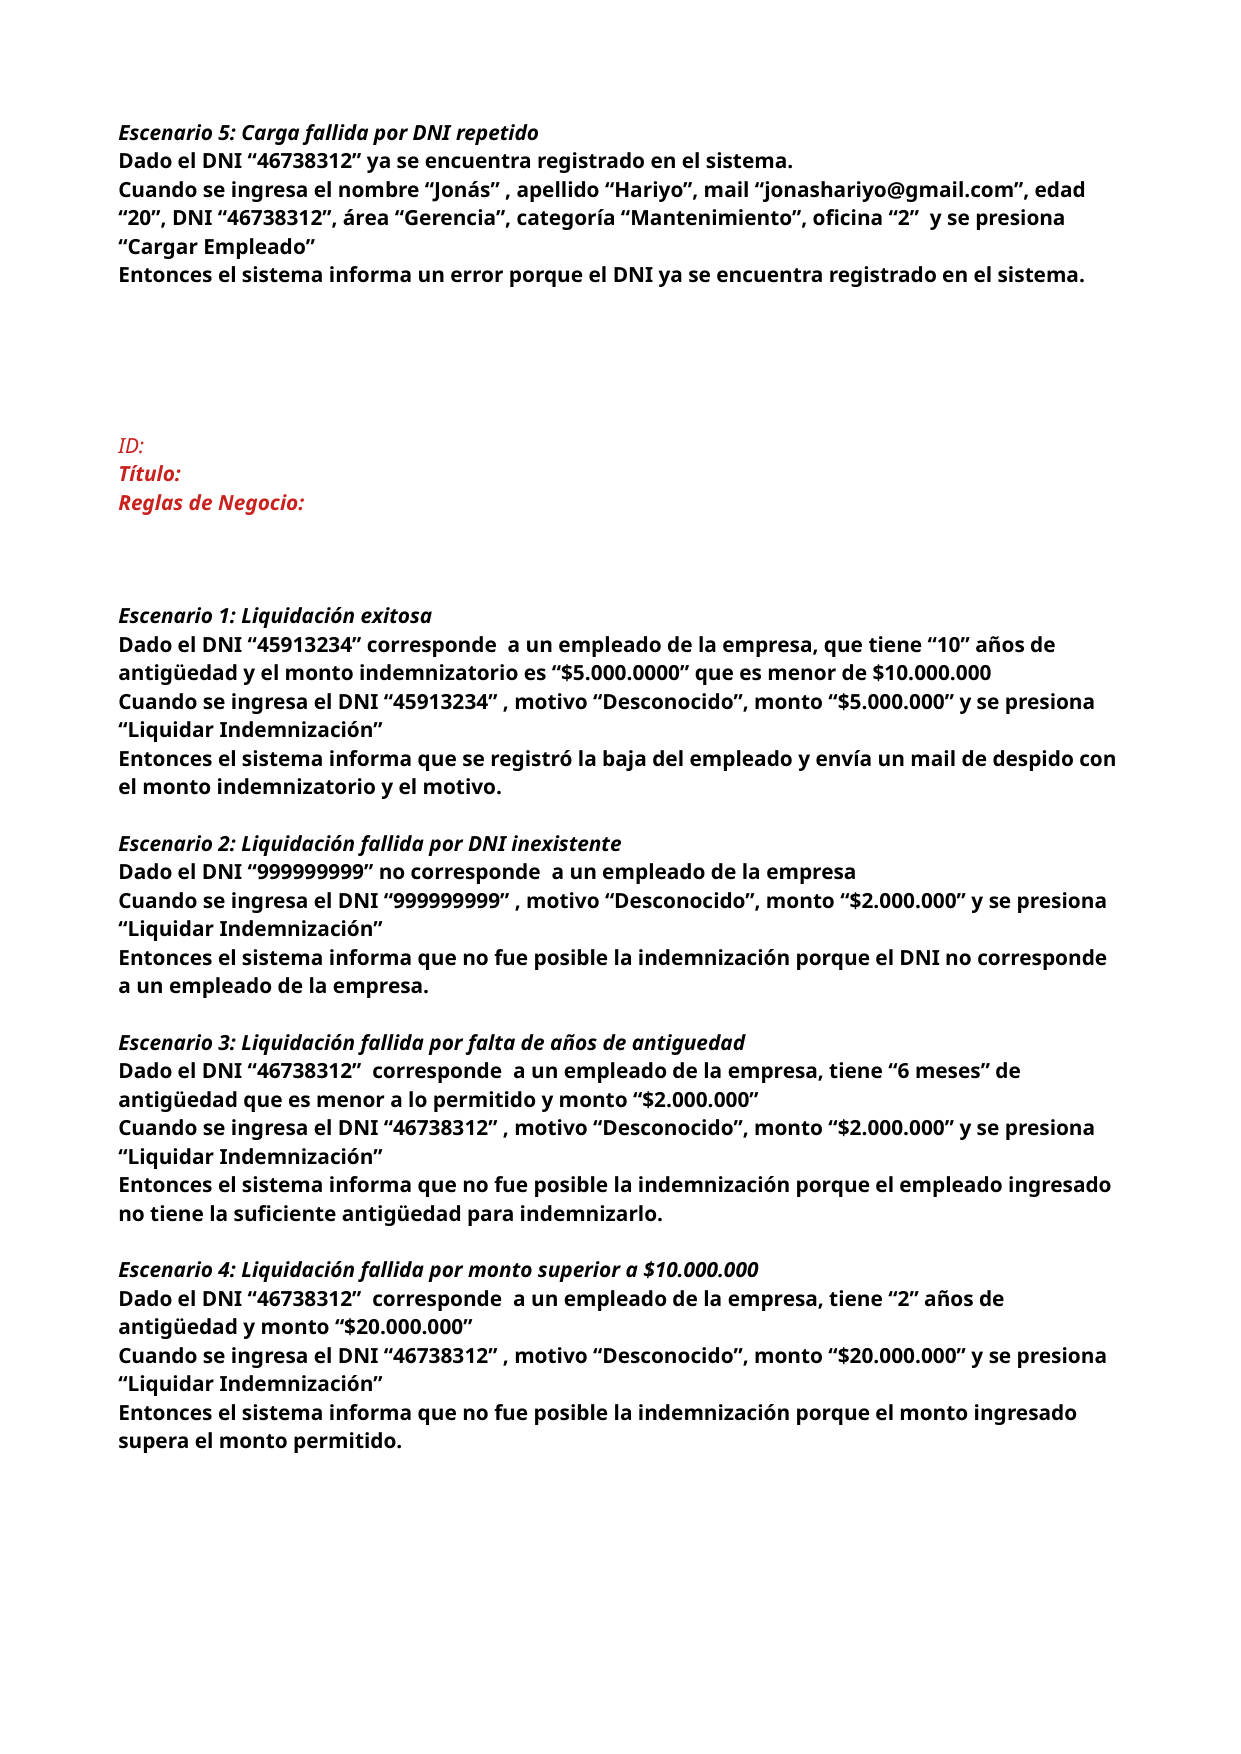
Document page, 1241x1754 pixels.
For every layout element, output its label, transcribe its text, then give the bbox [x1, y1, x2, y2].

text Entonces el sistema informa que no fue posible la indemnización porque el empleado ingresado no tiene la suficiente antigüedad para indemnizarlo. [118, 1170, 1122, 1227]
text Entonces el sistema informa un error porque el DNI ya se encuentra registrado en el sistema. [118, 260, 1122, 289]
text Escenario 3: Liquidación fallida por falta de años de antiguedad [118, 1028, 1122, 1057]
text Dado el DNI “999999999” no corresponde a un empleado de la empresa [118, 857, 1122, 886]
text Cuando se ingresa el DNI “45913234” , motivo “Desconocido”, monto “$5.000.000” y se presiona “Liquidar Indemnización” [118, 687, 1122, 744]
text Entonces el sistema informa que no fue posible la indemnización porque el monto ingresado supera el monto permitido. [118, 1398, 1122, 1455]
text Dado el DNI “46738312” ya se encuentra registrado en el sistema. [118, 147, 1122, 175]
text Cuando se ingresa el DNI “999999999” , motivo “Desconocido”, monto “$2.000.000” y se presiona “Liquidar Indemnización” [118, 886, 1122, 943]
text Escenario 1: Liquidación exitosa [118, 602, 1122, 630]
text Dado el DNI “46738312” corresponde a un empleado de la empresa, tiene “6 meses” de antigüedad que es menor a lo permitido y monto “$2.000.000” [118, 1057, 1122, 1113]
text Solo se liquida la indemnización a empleados con más de un año de antigüedad y por montos menores a los $10.000.000. [118, 516, 1122, 573]
text Escenario 5: Carga fallida por DNI repetido [118, 118, 1122, 147]
text ID: Liquidar Indemnización [118, 431, 1122, 459]
text Entonces el sistema informa que no fue posible la indemnización porque el DNI no corresponde a un empleado de la empresa. [118, 943, 1122, 1000]
text Cuando se ingresa el DNI “46738312” , motivo “Desconocido”, monto “$20.000.000” y se presiona “Liquidar Indemnización” [118, 1341, 1122, 1398]
text Dado el DNI “45913234” corresponde a un empleado de la empresa, que tiene “10” años de antigüedad y el monto indemnizatorio es “$5.000.0000” que es menor de $10.000.000 [118, 630, 1122, 687]
text Reglas de Negocio: [118, 488, 1122, 516]
text Cuando se ingresa el nombre “Jonás” , apellido “Hariyo”, mail “jonashariyo@gmail.com”, edad “20”, DNI “46738312”, área “Gerencia”, categoría “Mantenimiento”, oficina “2” y se presiona “Cargar Empleado” [118, 175, 1122, 260]
text Escenario 2: Liquidación fallida por DNI inexistente [118, 829, 1122, 857]
text Entonces el sistema informa que se registró la baja del empleado y envía un mail de despido con el monto indemnizatorio y el motivo. [118, 744, 1122, 801]
text Escenario 4: Liquidación fallida por monto superior a $10.000.000 [118, 1256, 1122, 1284]
text Cuando se ingresa el DNI “46738312” , motivo “Desconocido”, monto “$2.000.000” y se presiona “Liquidar Indemnización” [118, 1113, 1122, 1170]
text Título: Como Personal Contable quiero liquidar la indemnización de un empleado para que esté bien [118, 459, 1122, 488]
text Dado el DNI “46738312” corresponde a un empleado de la empresa, tiene “2” años de antigüedad y monto “$20.000.000” [118, 1284, 1122, 1341]
